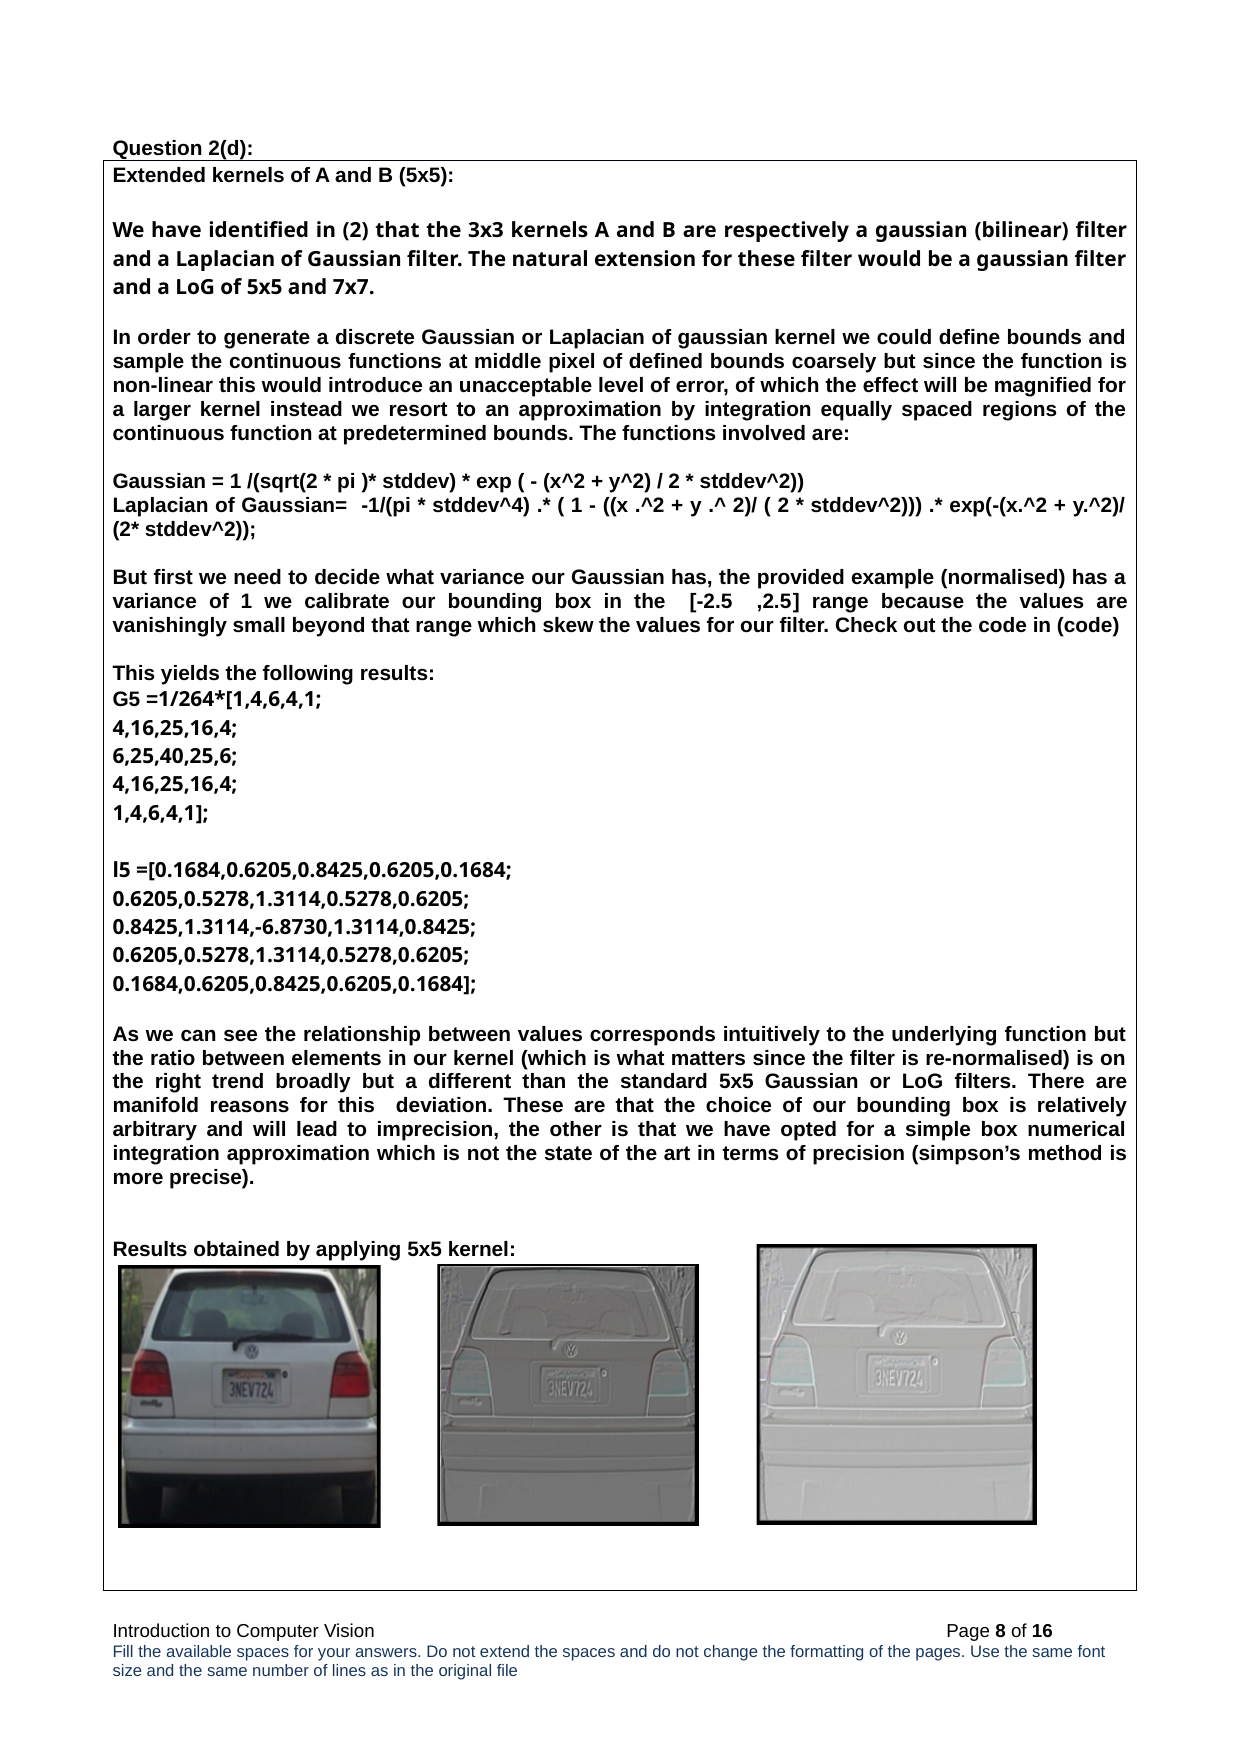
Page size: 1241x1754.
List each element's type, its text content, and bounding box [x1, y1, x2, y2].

text Results obtained by applying 5x5 kernel: [112, 1237, 1128, 1261]
text Question 2(d): [112, 136, 1128, 160]
text 0.6205,0.5278,1.3114,0.5278,0.6205; [112, 884, 1128, 912]
text Laplacian of Gaussian= -1/(pi * stddev^4) .* ( 1 - ((x .^2 + y .^ 2)/ ( 2 * stddev^2))) .* exp(-(x.^2 + y.^2)/ (2* stddev^2)); [112, 493, 1128, 541]
text 0.8425,1.3114,-6.8730,1.3114,0.8425; [112, 912, 1128, 941]
text Extended kernels of A and B (5x5): [104, 161, 1136, 187]
text This yields the following results: [112, 660, 1128, 684]
text l5 =[0.1684,0.6205,0.8425,0.6205,0.1684; [112, 855, 1128, 884]
text 4,16,25,16,4; [112, 713, 1128, 741]
text 0.6205,0.5278,1.3114,0.5278,0.6205; [112, 941, 1128, 969]
text But first we need to decide what variance our Gaussian has, the provided example (normalised) has a variance of 1 we calibrate our bounding box in the [-2.5 ,2.5] range because the values are vanishingly small beyond that range which skew the values for our filter. Check out the code in (code) [112, 564, 1128, 636]
text 6,25,40,25,6; [112, 741, 1128, 769]
text 1,4,6,4,1]; [112, 798, 1128, 826]
text 0.1684,0.6205,0.8425,0.6205,0.1684]; [112, 969, 1128, 997]
text We have identified in (2) that the 3x3 kernels A and B are respectively a gaussian (bilinear) filter and a Laplacian of Gaussian filter. The natural extension for these filter would be a gaussian filter and a LoG of 5x5 and 7x7. [112, 216, 1128, 301]
text G5 =1/264*[1,4,6,4,1; [112, 684, 1128, 713]
picture [756, 1244, 1037, 1525]
picture [437, 1264, 699, 1526]
text Gaussian = 1 /(sqrt(2 * pi )* stddev) * exp ( - (x^2 + y^2) / 2 * stddev^2)) [112, 469, 1128, 493]
text 4,16,25,16,4; [112, 769, 1128, 798]
text As we can see the relationship between values corresponds intuitively to the underlying function but the ratio between elements in our kernel (which is what matters since the filter is re-normalised) is on the right trend broadly but a different than the standard 5x5 Gaussian or LoG filters. There are manifold reasons for this deviation. These are that the choice of our bounding box is relatively arbitrary and will lead to imprecision, the other is that we have opted for a simple box numerical integration approximation which is not the state of the art in terms of precision (simpson’s method is more precise). [112, 1021, 1128, 1189]
text In order to generate a discrete Gaussian or Laplacian of gaussian kernel we could define bounds and sample the continuous functions at middle pixel of defined bounds coarsely but since the function is non-linear this would introduce an unacceptable level of error, of which the effect will be magnified for a larger kernel instead we resort to an approximation by integration equally spaced regions of the continuous function at predetermined bounds. The functions involved are: [112, 325, 1128, 445]
picture [118, 1265, 381, 1528]
